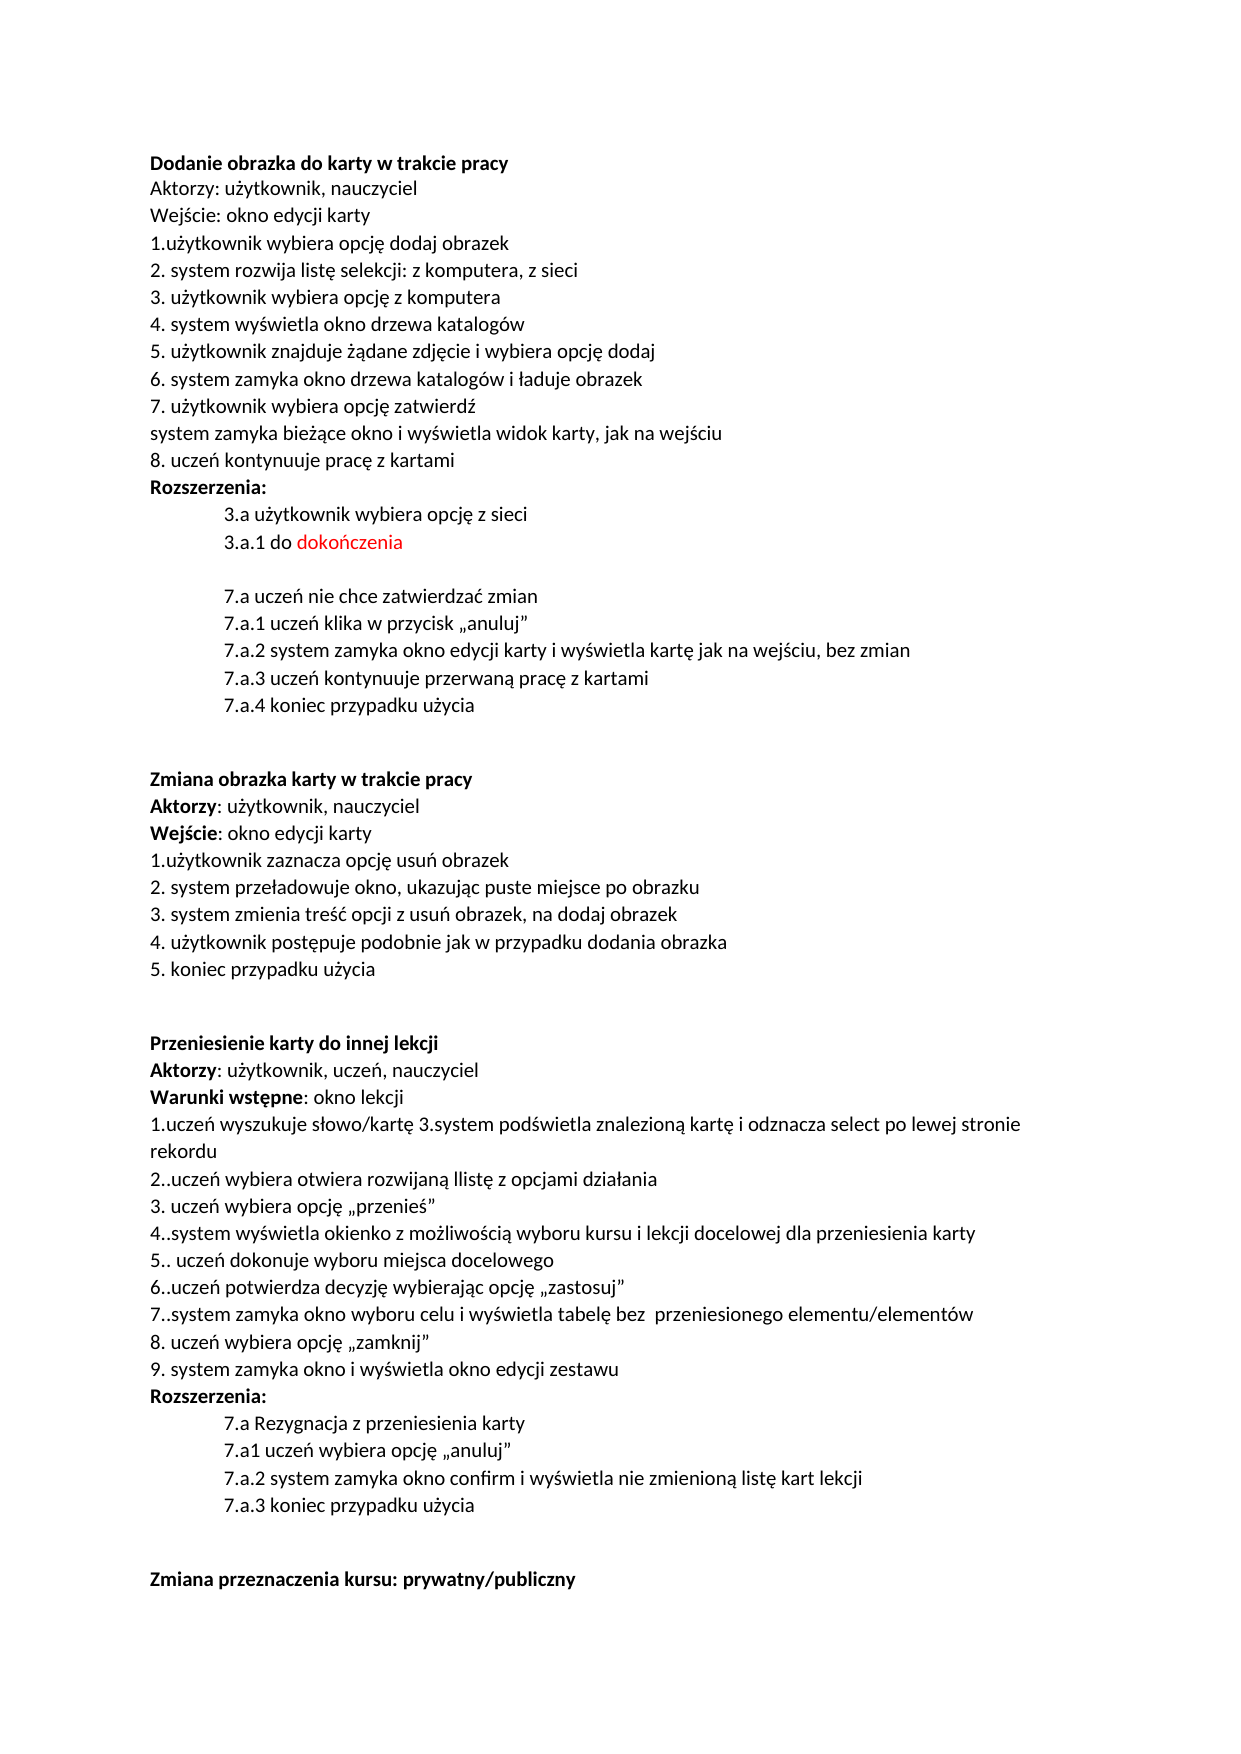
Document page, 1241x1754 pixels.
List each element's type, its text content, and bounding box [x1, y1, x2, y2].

text 7.a.2 system zamyka okno edycji karty i wyświetla kartę jak na wejściu, bez zmian [224, 638, 1090, 663]
text 7.a.3 koniec przypadku użycia [224, 1492, 1090, 1517]
text 3. uczeń wybiera opcję „przenieś” [150, 1193, 1090, 1218]
text 3.a użytkownik wybiera opcję z sieci [224, 502, 1090, 527]
text 5. użytkownik znajduje żądane zdjęcie i wybiera opcję dodaj [150, 338, 1090, 364]
text Zmiana obrazka karty w trakcie pracy [150, 766, 1090, 791]
text 7.a.2 system zamyka okno confirm i wyświetla nie zmienioną listę kart lekcji [224, 1465, 1090, 1490]
text Przeniesienie karty do innej lekcji [150, 1030, 1090, 1055]
text 2..uczeń wybiera otwiera rozwijaną llistę z opcjami działania [150, 1166, 1090, 1191]
text Zmiana przeznaczenia kursu: prywatny/publiczny [150, 1566, 1090, 1591]
text Aktorzy: użytkownik, uczeń, nauczyciel [150, 1057, 1090, 1082]
text Aktorzy: użytkownik, nauczyciel [150, 175, 1090, 201]
text system zamyka bieżące okno i wyświetla widok karty, jak na wejściu [150, 420, 1090, 446]
text 2. system przeładowuje okno, ukazując puste miejsce po obrazku [150, 874, 1090, 900]
text 5.. uczeń dokonuje wyboru miejsca docelowego [150, 1247, 1090, 1273]
text 1.uczeń wyszukuje słowo/kartę 3.system podświetla znalezioną kartę i odznacza select po lewej stronie rekordu [150, 1111, 1090, 1164]
text 7.a Rezygnacja z przeniesienia karty [224, 1410, 1090, 1436]
text 5. koniec przypadku użycia [150, 956, 1090, 981]
text 7. użytkownik wybiera opcję zatwierdź [150, 393, 1090, 418]
text Aktorzy: użytkownik, nauczyciel [150, 793, 1090, 818]
text 7.a.1 uczeń klika w przycisk „anuluj” [224, 610, 1090, 636]
text 7.a uczeń nie chce zatwierdzać zmian [224, 583, 1090, 609]
text Rozszerzenia: [150, 474, 1090, 500]
text 9. system zamyka okno i wyświetla okno edycji zestawu [150, 1356, 1090, 1381]
text Warunki wstępne: okno lekcji [150, 1084, 1090, 1109]
text 3. system zmienia treść opcji z usuń obrazek, na dodaj obrazek [150, 902, 1090, 927]
text 7.a.4 koniec przypadku użycia [224, 692, 1090, 717]
text 6..uczeń potwierdza decyzję wybierając opcję „zastosuj” [150, 1274, 1090, 1300]
text 4..system wyświetla okienko z możliwością wyboru kursu i lekcji docelowej dla przeniesienia karty [150, 1220, 1090, 1246]
text Wejście: okno edycji karty [150, 820, 1090, 846]
text 1.użytkownik zaznacza opcję usuń obrazek [150, 847, 1090, 873]
text 3. użytkownik wybiera opcję z komputera [150, 284, 1090, 309]
text 4. użytkownik postępuje podobnie jak w przypadku dodania obrazka [150, 929, 1090, 954]
text 7..system zamyka okno wyboru celu i wyświetla tabelę bez przeniesionego elementu/elementów [150, 1302, 1090, 1327]
text 7.a1 uczeń wybiera opcję „anuluj” [224, 1438, 1090, 1463]
text Rozszerzenia: [150, 1383, 1090, 1409]
text 6. system zamyka okno drzewa katalogów i ładuje obrazek [150, 366, 1090, 391]
text 3.a.1 do dokończenia [224, 529, 1090, 554]
text 8. uczeń kontynuuje pracę z kartami [150, 447, 1090, 473]
text 1.użytkownik wybiera opcję dodaj obrazek [150, 230, 1090, 255]
text 7.a.3 uczeń kontynuuje przerwaną pracę z kartami [224, 665, 1090, 690]
text Wejście: okno edycji karty [150, 203, 1090, 228]
text 2. system rozwija listę selekcji: z komputera, z sieci [150, 257, 1090, 282]
text 8. uczeń wybiera opcję „zamknij” [150, 1329, 1090, 1354]
text 4. system wyświetla okno drzewa katalogów [150, 311, 1090, 337]
text Dodanie obrazka do karty w trakcie pracy [150, 150, 1090, 175]
